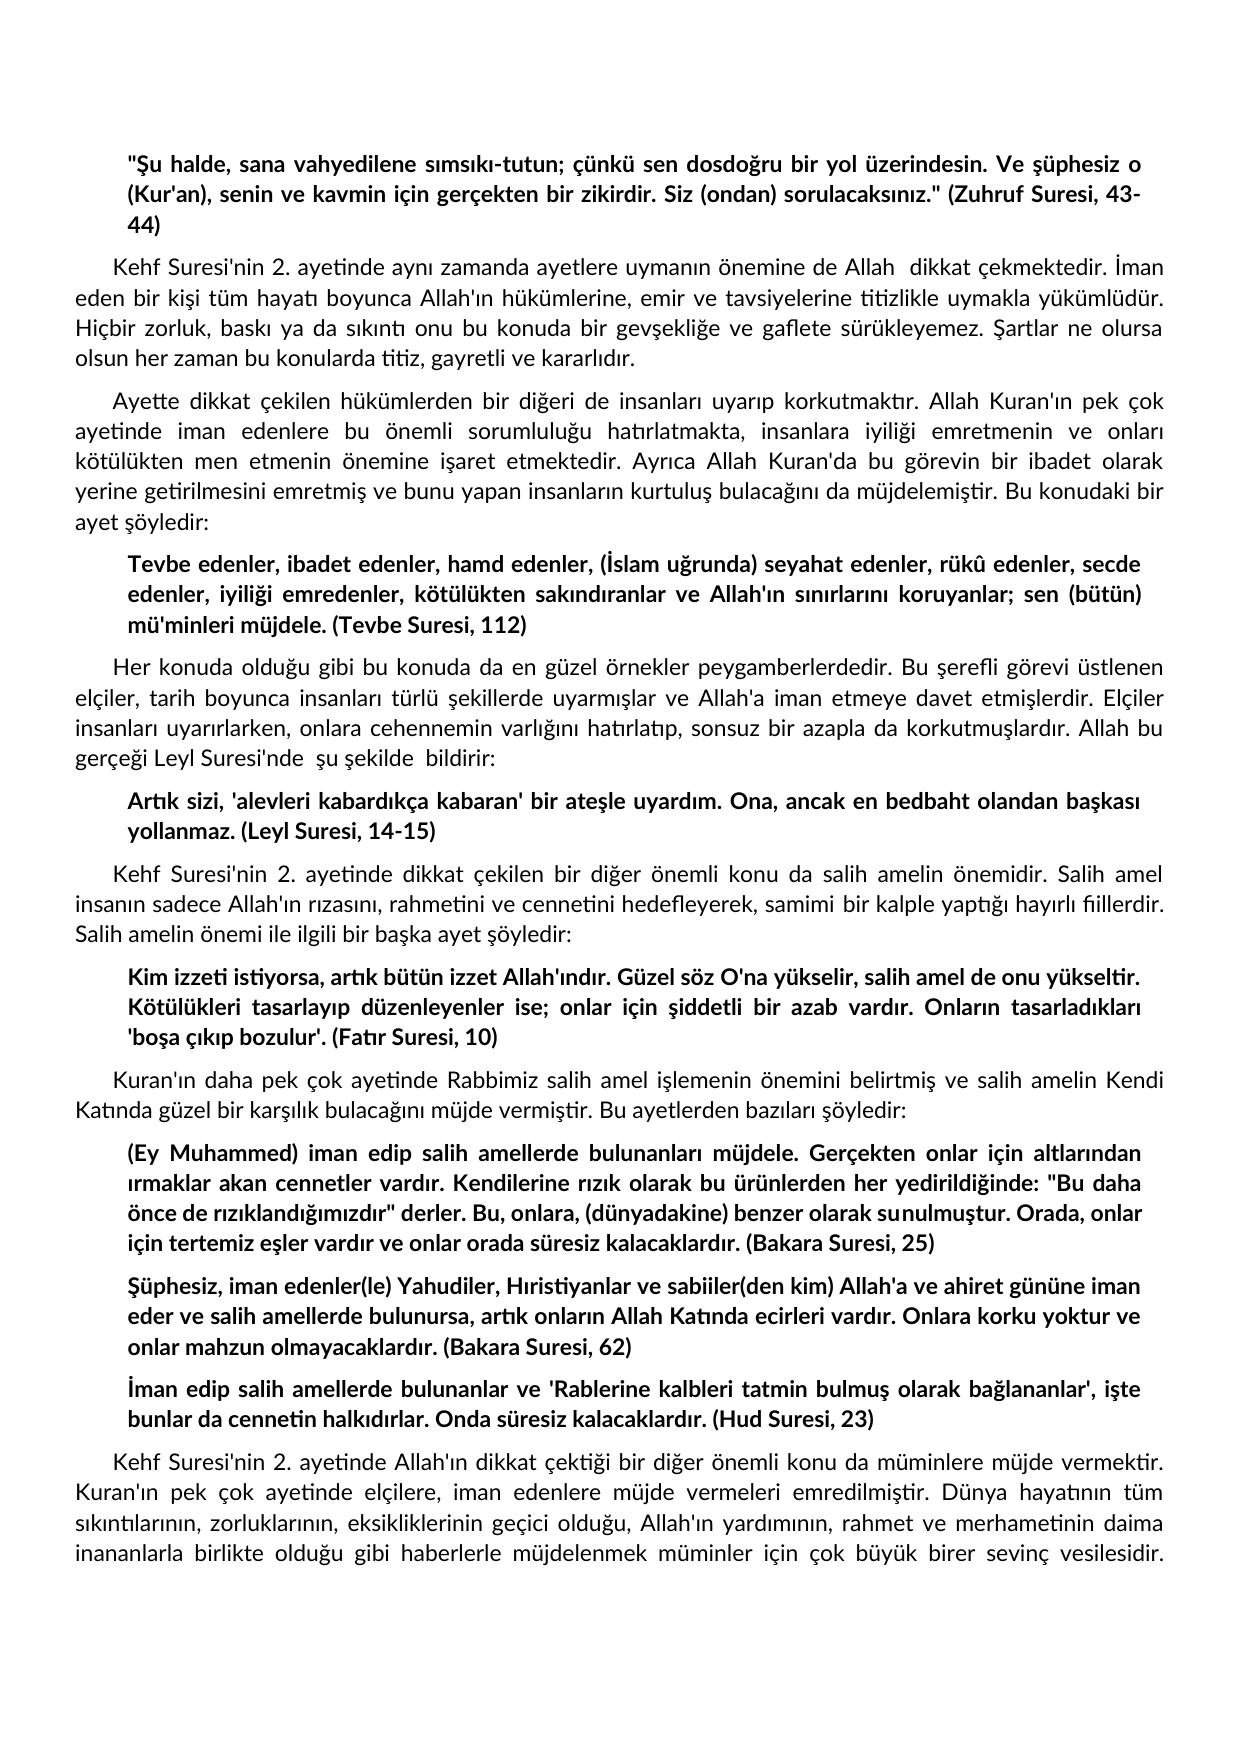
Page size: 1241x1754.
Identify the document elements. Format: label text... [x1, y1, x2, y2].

text Kehf Suresi'nin 2. ayetinde Allah'ın dikkat çektiği bir diğer önemli konu da müminlere müjde vermektir. Kuran'ın pek çok ayetinde elçilere, iman edenlere müjde vermeleri emredilmiştir. Dünya hayatının tüm sıkıntılarının, zorluklarının, eksikliklerinin geçici olduğu, Allah'ın yardımının, rahmet ve merhametinin daima inananlarla birlikte olduğu gibi haberlerle müjdelenmek müminler için çok büyük birer sevinç vesilesidir. [75, 1448, 1165, 1566]
text İman edip salih amellerde bulunanlar ve 'Rablerine kalbleri tatmin bulmuş olarak bağlananlar', işte bunlar da cennetin halkıdırlar. Onda süresiz kalacaklardır. (Hud Suresi, 23) [127, 1375, 1143, 1433]
text Kehf Suresi'nin 2. ayetinde dikkat çekilen bir diğer önemli konu da salih amelin önemidir. Salih amel insanın sadece Allah'ın rızasını, rahmetini ve cennetini hedefleyerek, samimi bir kalple yaptığı hayırlı fiillerdir. Salih amelin önemi ile ilgili bir başka ayet şöyledir: [75, 859, 1165, 947]
text Kehf Suresi'nin 2. ayetinde aynı zamanda ayetlere uymanın önemine de Allah dikkat çekmektedir. İman eden bir kişi tüm hayatı boyunca Allah'ın hükümlerine, emir ve tavsiyelerine titizlikle uymakla yükümlüdür. Hiçbir zorluk, baskı ya da sıkıntı onu bu konuda bir gevşekliğe ve gaflete sürükleyemez. Şartlar ne olursa olsun her zaman bu konularda titiz, gayretli ve kararlıdır. [75, 253, 1165, 371]
text Artık sizi, 'alevleri kabardıkça kabaran' bir ateşle uyardım. Ona, ancak en bedbaht olandan başkası yollanmaz. (Leyl Suresi, 14-15) [127, 786, 1143, 844]
text "Şu halde, sana vahyedilene sımsıkı-tutun; çünkü sen dosdoğru bir yol üzerindesin. Ve şüphesiz o (Kur'an), senin ve kavmin için gerçekten bir zikirdir. Siz (ondan) sorulacaksınız." (Zuhruf Suresi, 43-44) [127, 150, 1143, 238]
text Şüphesiz, iman edenler(le) Yahudiler, Hıristiyanlar ve sabiiler(den kim) Allah'a ve ahiret gününe iman eder ve salih amellerde bulunursa, artık onların Allah Katında ecirleri vardır. Onlara korku yoktur ve onlar mahzun olmayacaklardır. (Bakara Suresi, 62) [127, 1272, 1143, 1360]
text Her konuda olduğu gibi bu konuda da en güzel örnekler peygamberlerdedir. Bu şerefli görevi üstlenen elçiler, tarih boyunca insanları türlü şekillerde uyarmışlar ve Allah'a iman etmeye davet etmişlerdir. Elçiler insanları uyarırlarken, onlara cehennemin varlığını hatırlatıp, sonsuz bir azapla da korkutmuşlardır. Allah bu gerçeği Leyl Suresi'nde şu şekilde bildirir: [75, 653, 1165, 771]
text Tevbe edenler, ibadet edenler, hamd edenler, (İslam uğrunda) seyahat edenler, rükû edenler, secde edenler, iyiliği emredenler, kötülükten sakındıranlar ve Allah'ın sınırlarını koruyanlar; sen (bütün) mü'minleri müjdele. (Tevbe Suresi, 112) [127, 550, 1143, 638]
text Kuran'ın daha pek çok ayetinde Rabbimiz salih amel işlemenin önemini belirtmiş ve salih amelin Kendi Katında güzel bir karşılık bulacağını müjde vermiştir. Bu ayetlerden bazıları şöyledir: [75, 1066, 1165, 1123]
text Kim izzeti istiyorsa, artık bütün izzet Allah'ındır. Güzel söz O'na yükselir, salih amel de onu yükseltir. Kötülükleri tasarlayıp düzenleyenler ise; onlar için şiddetli bir azab vardır. Onların tasarladıkları 'boşa çıkıp bozulur'. (Fatır Suresi, 10) [127, 962, 1143, 1050]
text Ayette dikkat çekilen hükümlerden bir diğeri de insanları uyarıp korkutmaktır. Allah Kuran'ın pek çok ayetinde iman edenlere bu önemli sorumluluğu hatırlatmakta, insanlara iyiliği emretmenin ve onları kötülükten men etmenin önemine işaret etmektedir. Ayrıca Allah Kuran'da bu görevin bir ibadet olarak yerine getirilmesini emretmiş ve bunu yapan insanların kurtuluş bulacağını da müjdelemiştir. Bu konudaki bir ayet şöyledir: [75, 386, 1165, 535]
text (Ey Muhammed) iman edip salih amellerde bulunanları müjdele. Gerçekten onlar için altlarından ırmaklar akan cennetler vardır. Kendilerine rızık olarak bu ürünlerden her yedirildiğinde: "Bu daha önce de rızıklandığımızdır" derler. Bu, onlara, (dünyadakine) benzer olarak sunulmuştur. Orada, onlar için tertemiz eşler vardır ve onlar orada süresiz kalacaklardır. (Bakara Suresi, 25) [127, 1138, 1143, 1257]
